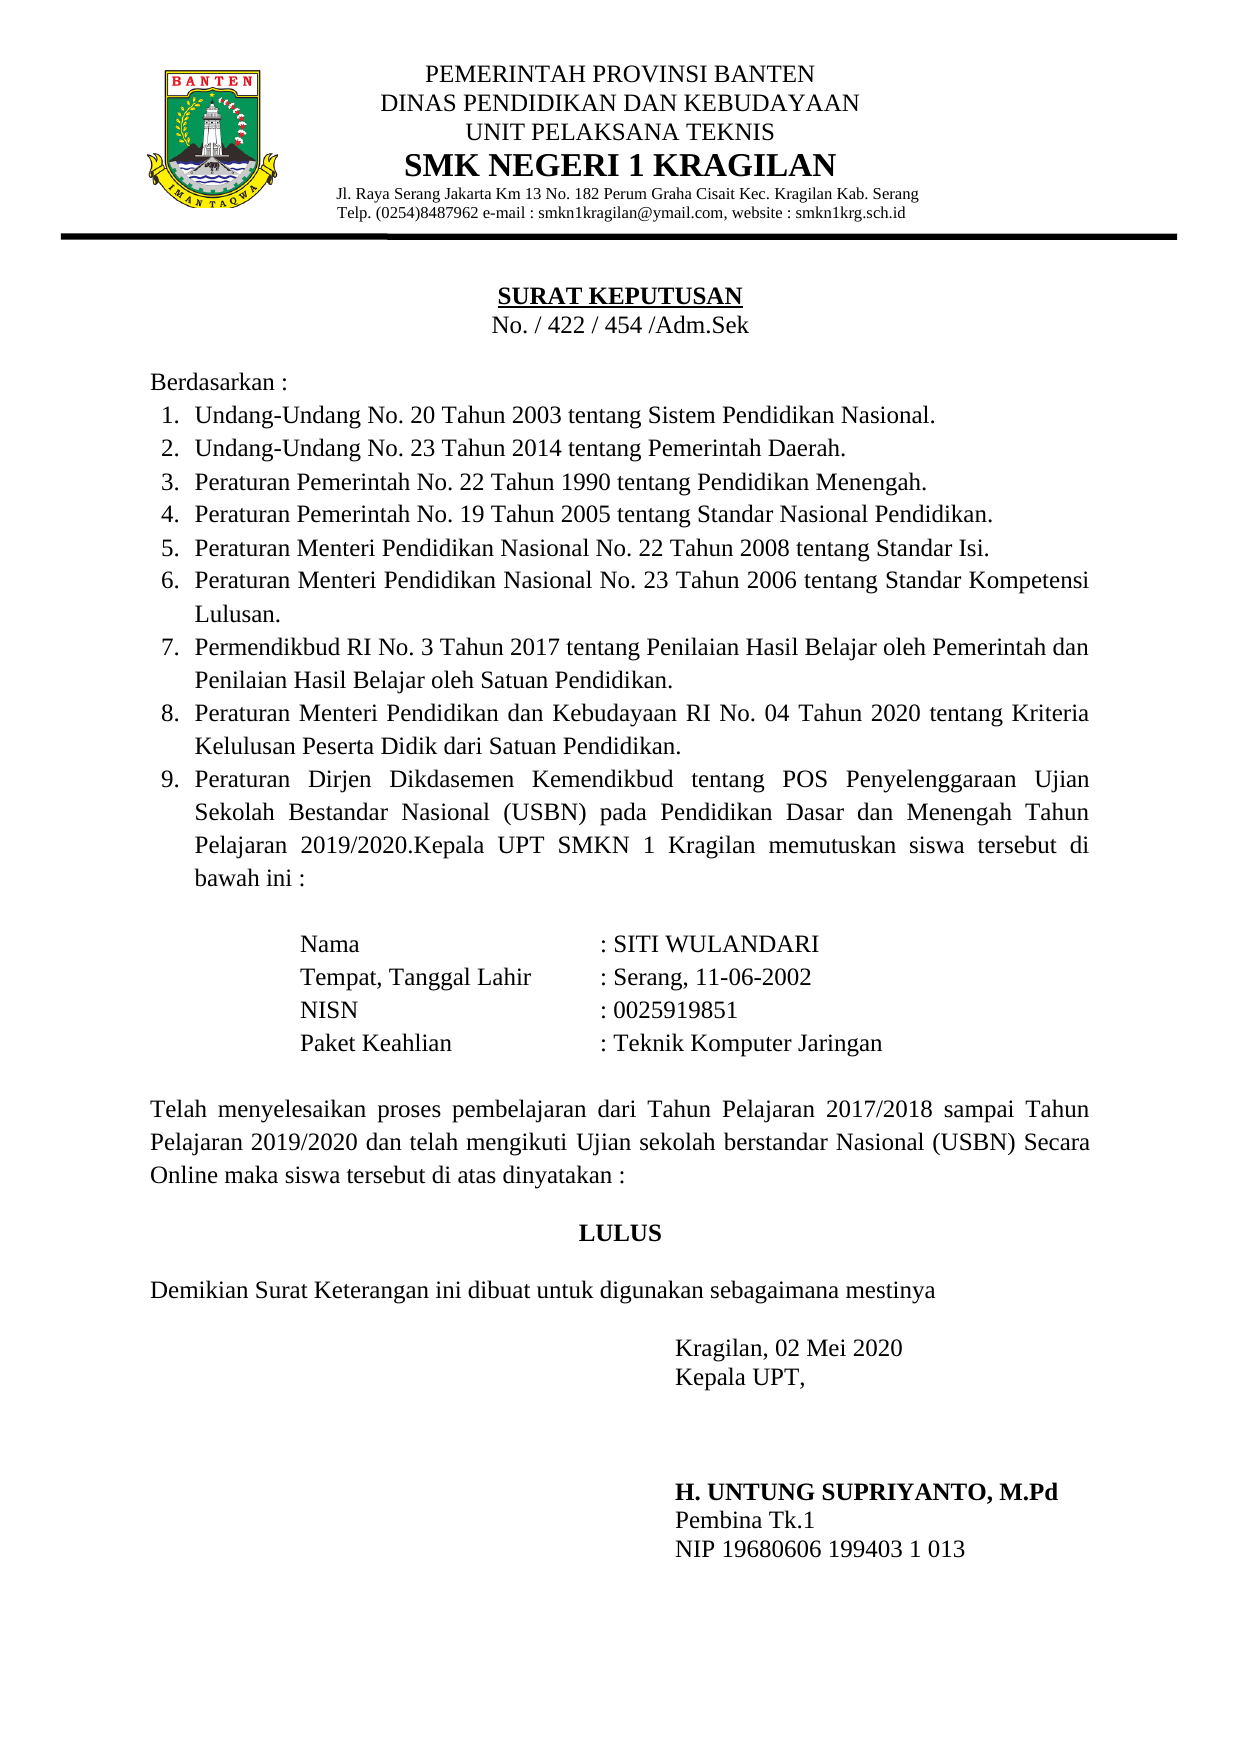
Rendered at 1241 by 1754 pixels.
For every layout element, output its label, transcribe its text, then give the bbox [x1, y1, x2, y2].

list Peraturan Dirjen Dikdasemen Kemendikbud tentang POS Penyelenggaraan Ujian Sekolah Bestandar Nasional (USBN) pada Pendidikan Dasar dan Menengah Tahun Pelajaran 2019/2020.Kepala UPT SMKN 1 Kragilan memutuskan siswa tersebut di bawah ini : [179, 764, 1090, 892]
list Peraturan Menteri Pendidikan Nasional No. 23 Tahun 2006 tentang Standar Kompetensi Lulusan. [179, 566, 1090, 627]
text SURAT KEPUTUSAN [150, 281, 1090, 310]
text Pembina Tk.1 [150, 1506, 1090, 1534]
text H. UNTUNG SUPRIYANTO, M.Pd [150, 1477, 1090, 1506]
text Kepala UPT, [150, 1362, 1090, 1391]
text Telah menyelesaikan proses pembelajaran dari Tahun Pelajaran 2017/2018 sampai Tahun Pelajaran 2019/2020 dan telah mengikuti Ujian sekolah berstandar Nasional (USBN) Secara Online maka siswa tersebut di atas dinyatakan : [150, 1094, 1090, 1189]
text Kragilan, 02 Mei 2020 [150, 1333, 1090, 1362]
list Undang-Undang No. 20 Tahun 2003 tentang Sistem Pendidikan Nasional. [179, 401, 1090, 429]
text No. / 422 / 454 /Adm.Sek [150, 310, 1090, 339]
text Demikian Surat Keterangan ini dibuat untuk digunakan sebagaimana mestinya [150, 1276, 1090, 1304]
text Berdasarkan : [150, 367, 1090, 396]
list Undang-Undang No. 23 Tahun 2014 tentang Pemerintah Daerah. [179, 433, 1090, 462]
text Paket Keahlian : Teknik Komputer Jaringan [150, 1028, 1090, 1057]
picture [146, 70, 279, 208]
text LULUS [150, 1218, 1090, 1247]
list Peraturan Menteri Pendidikan dan Kebudayaan RI No. 04 Tahun 2020 tentang Kriteria Kelulusan Peserta Didik dari Satuan Pendidikan. [179, 698, 1090, 759]
list Peraturan Pemerintah No. 22 Tahun 1990 tentang Pendidikan Menengah. [179, 467, 1090, 495]
text Nama : SITI WULANDARI [150, 929, 1090, 958]
list Permendikbud RI No. 3 Tahun 2017 tentang Penilaian Hasil Belajar oleh Pemerintah dan Penilaian Hasil Belajar oleh Satuan Pendidikan. [179, 632, 1090, 693]
list Peraturan Menteri Pendidikan Nasional No. 22 Tahun 2008 tentang Standar Isi. [179, 533, 1090, 561]
text NISN : 0025919851 [150, 995, 1090, 1024]
text NIP 19680606 199403 1 013 [150, 1534, 1090, 1563]
text Tempat, Tanggal Lahir : Serang, 11-06-2002 [150, 962, 1090, 991]
list Peraturan Pemerintah No. 19 Tahun 2005 tentang Standar Nasional Pendidikan. [179, 499, 1090, 528]
